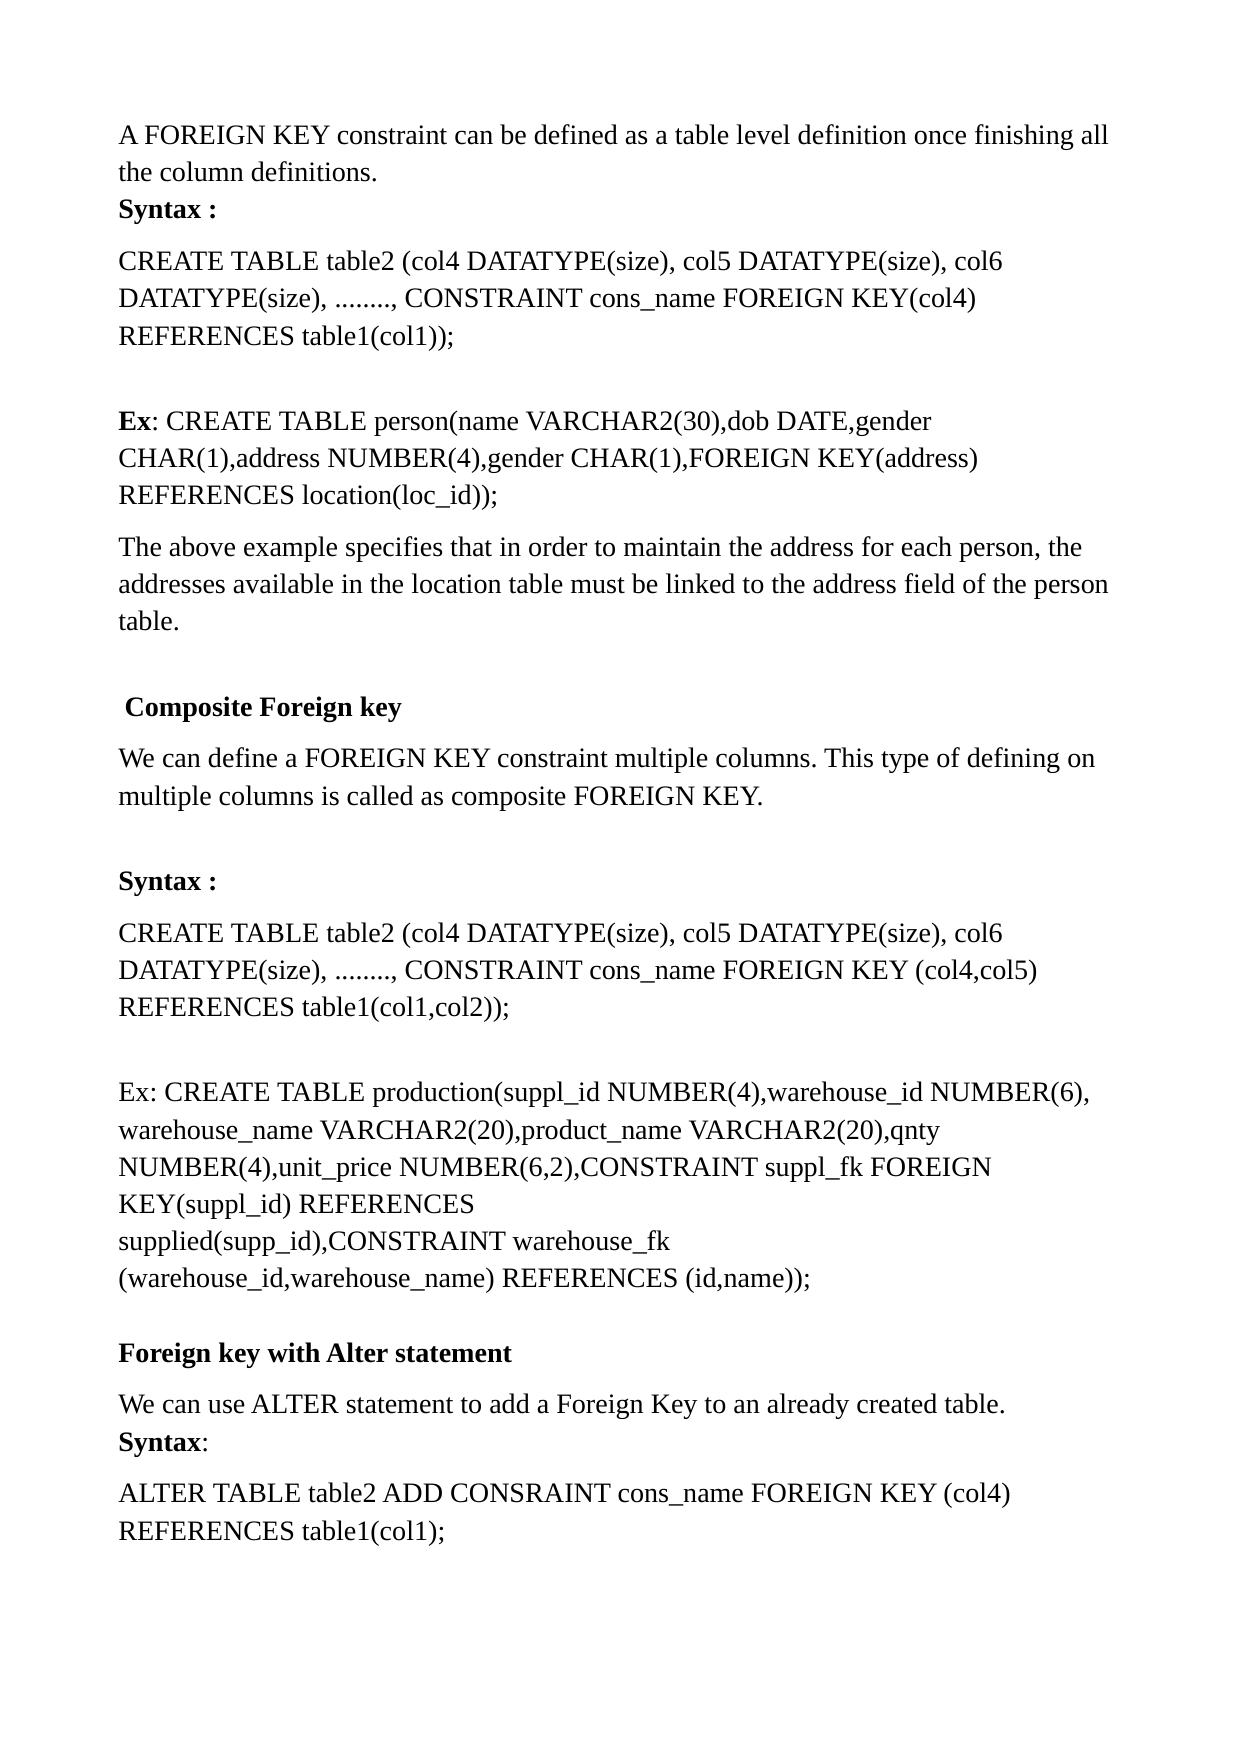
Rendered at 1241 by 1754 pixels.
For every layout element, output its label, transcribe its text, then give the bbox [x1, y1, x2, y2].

text ALTER TABLE table2 ADD CONSRAINT cons_name FOREIGN KEY (col4) REFERENCES table1(col1); [118, 1477, 1122, 1546]
text CREATE TABLE table2 (col4 DATATYPE(size), col5 DATATYPE(size), col6 DATATYPE(size), ........, CONSTRAINT cons_name FOREIGN KEY (col4,col5) REFERENCES table1(col1,col2)); [118, 916, 1122, 1023]
text We can use ALTER statement to add a Foreign Key to an already created table. Syntax: [118, 1388, 1122, 1457]
text We can define a FOREIGN KEY constraint multiple columns. This type of defining on multiple columns is called as composite FOREIGN KEY. [118, 742, 1122, 811]
text Composite Foreign key [118, 656, 1122, 722]
text The above example specifies that in order to maintain the address for each person, the addresses available in the location table must be linked to the address field of the person table. [118, 530, 1122, 637]
text Ex: CREATE TABLE production(suppl_id NUMBER(4),warehouse_id NUMBER(6), warehouse_name VARCHAR2(20),product_name VARCHAR2(20),qnty NUMBER(4),unit_price NUMBER(6,2),CONSTRAINT suppl_fk FOREIGN KEY(suppl_id) REFERENCES supplied(supp_id),CONSTRAINT warehouse_fk (warehouse_id,warehouse_name) REFERENCES (id,name)); Foreign key with Alter statement [118, 1042, 1122, 1368]
text Syntax : [118, 831, 1122, 896]
text CREATE TABLE table2 (col4 DATATYPE(size), col5 DATATYPE(size), col6 DATATYPE(size), ........, CONSTRAINT cons_name FOREIGN KEY(col4) REFERENCES table1(col1)); [118, 244, 1122, 351]
text Ex: CREATE TABLE person(name VARCHAR2(30),dob DATE,gender CHAR(1),address NUMBER(4),gender CHAR(1),FOREIGN KEY(address) REFERENCES location(loc_id)); [118, 370, 1122, 511]
text A FOREIGN KEY constraint can be defined as a table level definition once finishing all the column definitions. Syntax : [118, 118, 1122, 225]
